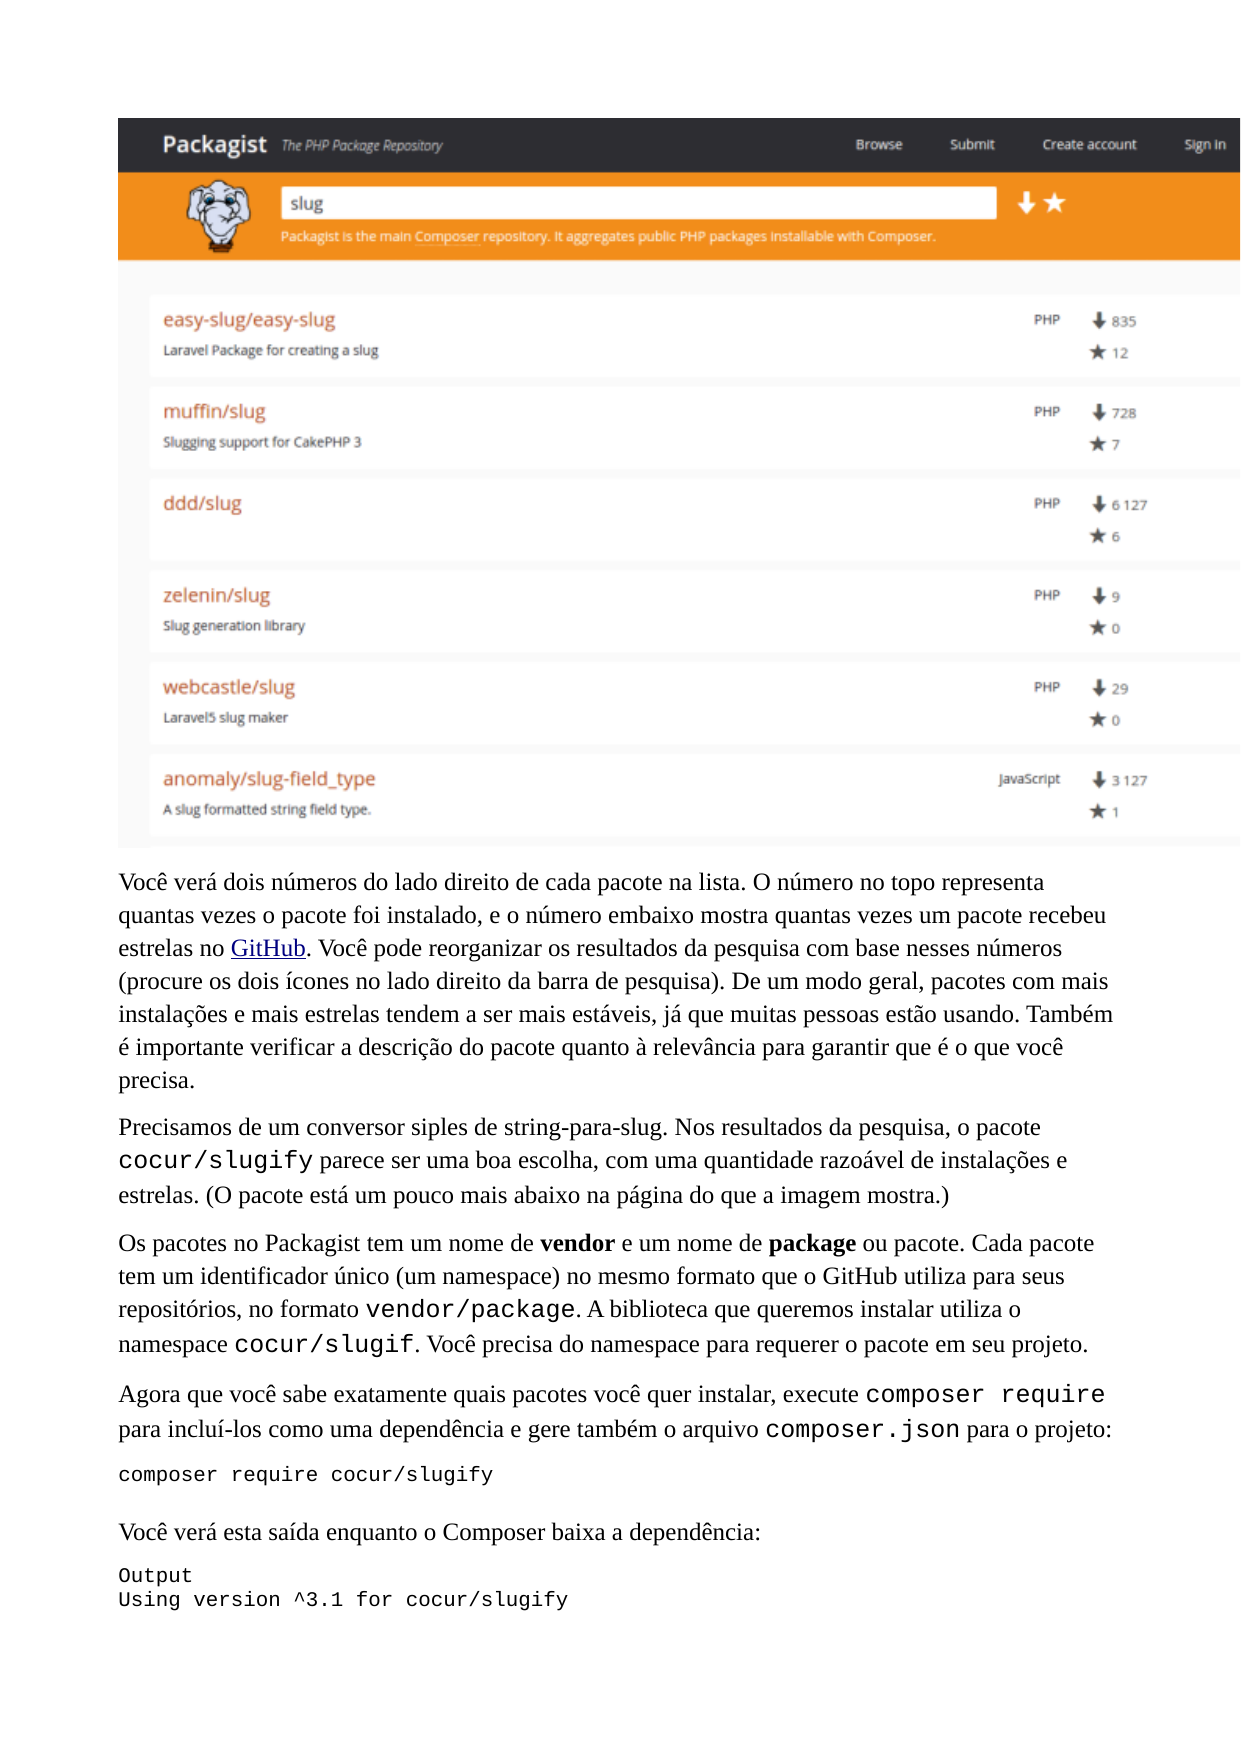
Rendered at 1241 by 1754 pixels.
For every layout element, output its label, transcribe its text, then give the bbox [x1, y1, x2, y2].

text composer require cocur/slugify [118, 1464, 1122, 1488]
text Os pacotes no Packagist tem um nome de vendor e um nome de package ou pacote. Cada pacote tem um identificador único (um namespace) no mesmo formato que o GitHub utiliza para seus repositórios, no formato vendor/package. A biblioteca que queremos instalar utiliza o namespace cocur/slugif. Você precisa do namespace para requerer o pacote em seu projeto. [118, 1228, 1122, 1360]
text Using version ^3.1 for cocur/slugify [118, 1589, 1122, 1612]
text Você verá dois números do lado direito de cada pacote na lista. O número no topo representa quantas vezes o pacote foi instalado, e o número embaixo mostra quantas vezes um pacote recebeu estrelas no GitHub. Você pode reorganizar os resultados da pesquisa com base nesses números (procure os dois ícones no lado direito da barra de pesquisa). De um modo geral, pacotes com mais instalações e mais estrelas tendem a ser mais estáveis, já que muitas pessoas estão usando. Também é importante verificar a descrição do pacote quanto à relevância para garantir que é o que você precisa. [118, 867, 1122, 1093]
text Precisamos de um conversor siples de string-para-slug. Nos resultados da pesquisa, o pacote cocur/slugify parece ser uma boa escolha, com uma quantidade razoável de instalações e estrelas. (O pacote está um pouco mais abaixo na página do que a imagem mostra.) [118, 1112, 1122, 1209]
text Você verá esta saída enquanto o Composer baixa a dependência: [118, 1517, 1122, 1546]
picture [118, 118, 1241, 848]
text Output [118, 1565, 1122, 1589]
text Agora que você sabe exatamente quais pacotes você quer instalar, execute composer require para incluí-los como uma dependência e gere também o arquivo composer.json para o projeto: [118, 1379, 1122, 1445]
